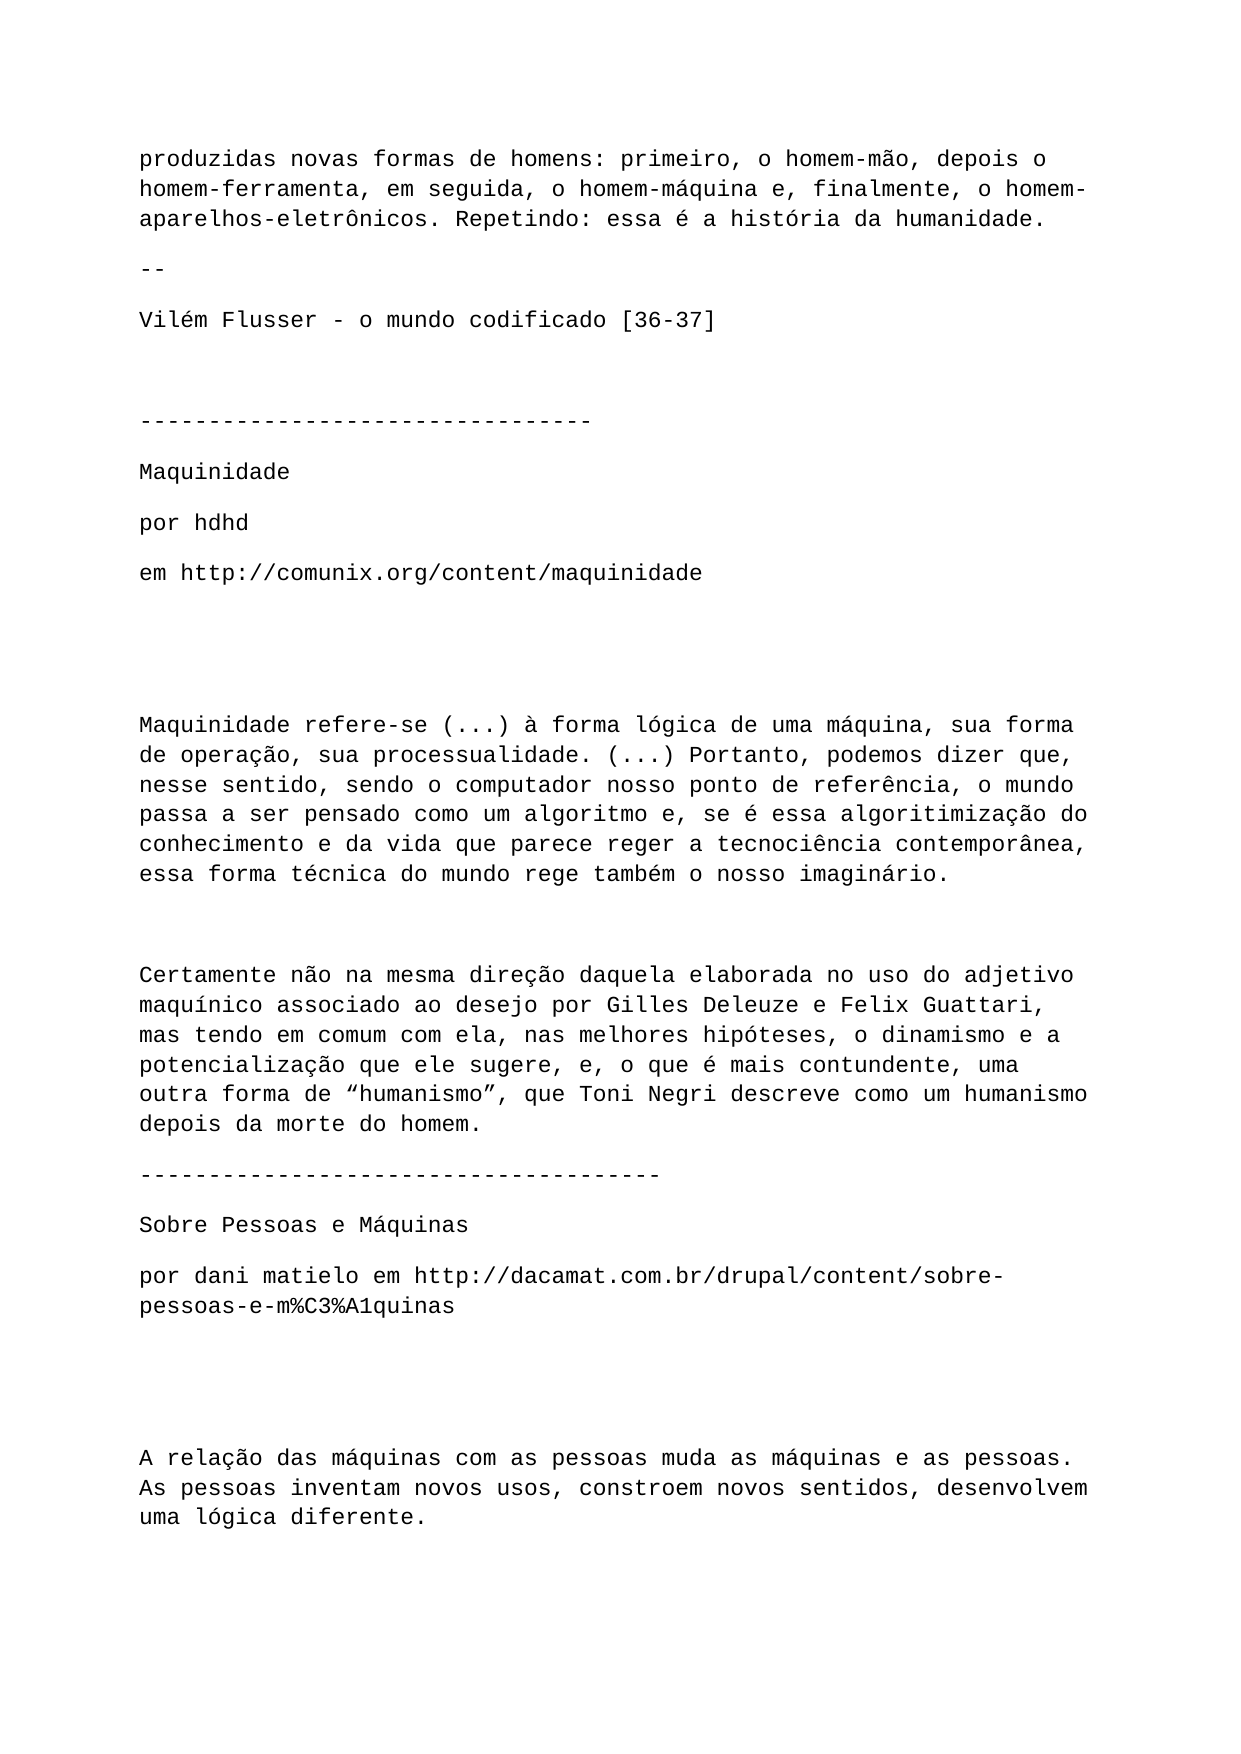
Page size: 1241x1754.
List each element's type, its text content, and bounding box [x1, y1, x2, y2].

text -------------------------------------- [139, 1163, 1101, 1189]
text produzidas novas formas de homens: primeiro, o homem-mão, depois o homem-ferramenta, em seguida, o homem-máquina e, finalmente, o homem-aparelhos-eletrônicos. Repetindo: essa é a história da humanidade. [139, 148, 1101, 233]
text Vilém Flusser - o mundo codificado [36-37] [139, 308, 1101, 334]
text A relação das máquinas com as pessoas muda as máquinas e as pessoas. As pessoas inventam novos usos, constroem novos sentidos, desenvolvem uma lógica diferente. [139, 1446, 1101, 1532]
text por hdhd [139, 511, 1101, 537]
text --------------------------------- [139, 410, 1101, 436]
text em http://comunix.org/content/maquinidade [139, 562, 1101, 587]
text Sobre Pessoas e Máquinas [139, 1214, 1101, 1240]
text por dani matielo em http://dacamat.com.br/drupal/content/sobre-pessoas-e-m%C3%A1quinas [139, 1264, 1101, 1320]
text -- [139, 258, 1101, 284]
text Certamente não na mesma direção daquela elaborada no uso do adjetivo maquínico associado ao desejo por Gilles Deleuze e Felix Guattari, mas tendo em comum com ela, nas melhores hipóteses, o dinamismo e a potencialização que ele sugere, e, o que é mais contundente, uma outra forma de “humanismo”, que Toni Negri descreve como um humanismo depois da morte do homem. [139, 964, 1101, 1138]
text Maquinidade [139, 460, 1101, 486]
text Maquinidade refere-se (...) à forma lógica de uma máquina, sua forma de operação, sua processualidade. (...) Portanto, podemos dizer que, nesse sentido, sendo o computador nosso ponto de referência, o mundo passa a ser pensado como um algoritmo e, se é essa algoritimização do conhecimento e da vida que parece reger a tecnociência contemporânea, essa forma técnica do mundo rege também o nosso imaginário. [139, 713, 1101, 888]
